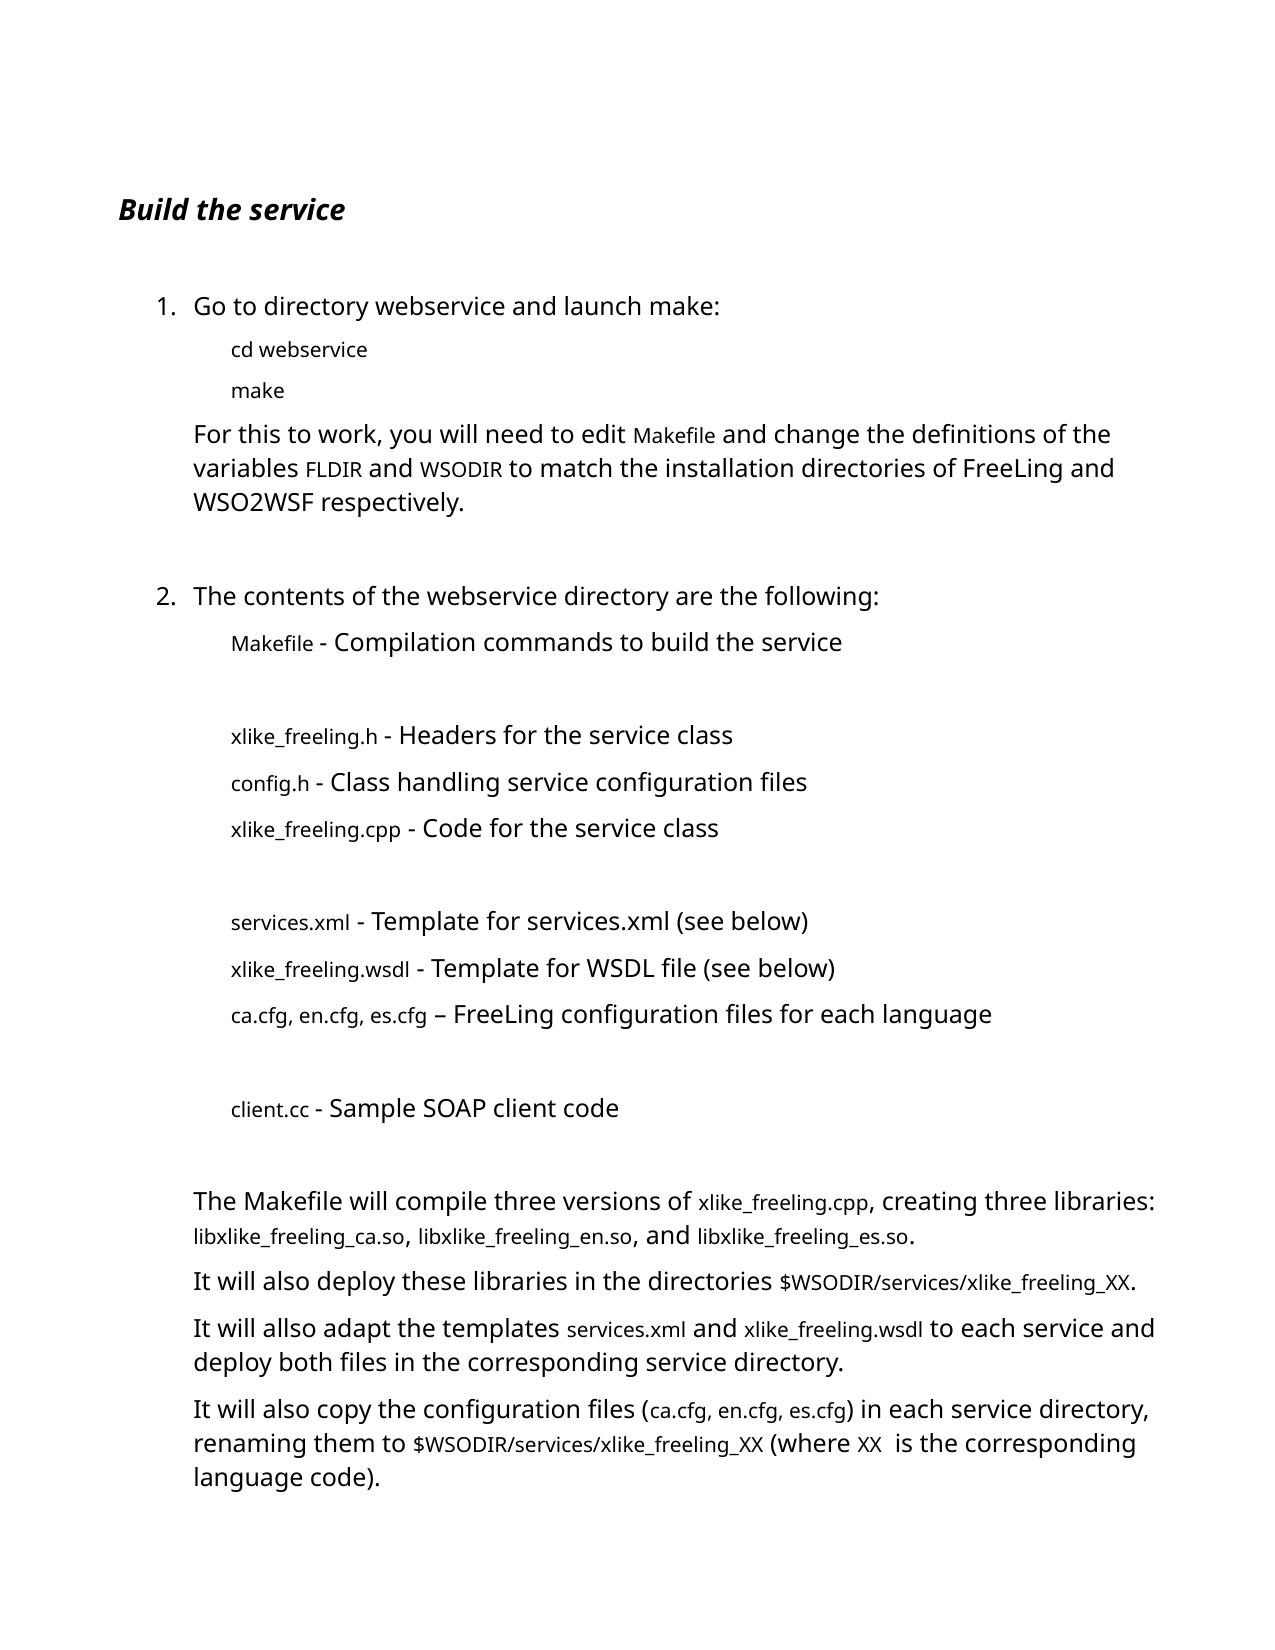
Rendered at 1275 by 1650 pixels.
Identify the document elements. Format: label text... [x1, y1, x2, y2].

list xlike_freeling.h - Headers for the service class [193, 718, 1157, 752]
list Makefile - Compilation commands to build the service [193, 625, 1157, 659]
list cd webservice [193, 335, 1157, 363]
list It will also copy the configuration files (ca.cfg, en.cfg, es.cfg) in each service directory, renaming them to $WSODIR/services/xlike_freeling_XX (where XX is the corresponding language code). [156, 1391, 1157, 1493]
list config.h - Class handling service configuration files [193, 764, 1157, 798]
list For this to work, you will need to edit Makefile and change the definitions of the variables FLDIR and WSODIR to match the installation directories of FreeLing and WSO2WSF respectively. [156, 417, 1157, 519]
list ca.cfg, en.cfg, es.cfg – FreeLing configuration files for each language [193, 997, 1157, 1031]
list xlike_freeling.cpp - Code for the service class [193, 811, 1157, 845]
list The Makefile will compile three versions of xlike_freeling.cpp, creating three libraries: libxlike_freeling_ca.so, libxlike_freeling_en.so, and libxlike_freeling_es.so. [156, 1183, 1157, 1252]
list client.cc - Sample SOAP client code [193, 1090, 1157, 1124]
list services.xml - Template for services.xml (see below) [193, 904, 1157, 938]
list Go to directory webservice and launch make: [156, 288, 1157, 322]
list The contents of the webservice directory are the following: [156, 578, 1157, 612]
list make [193, 376, 1157, 404]
subtitle Build the service [118, 190, 1157, 229]
list It will allso adapt the templates services.xml and xlike_freeling.wsdl to each service and deploy both files in the corresponding service directory. [156, 1311, 1157, 1379]
list xlike_freeling.wsdl - Template for WSDL file (see below) [193, 951, 1157, 985]
list It will also deploy these libraries in the directories $WSODIR/services/xlike_freeling_XX. [156, 1264, 1157, 1298]
